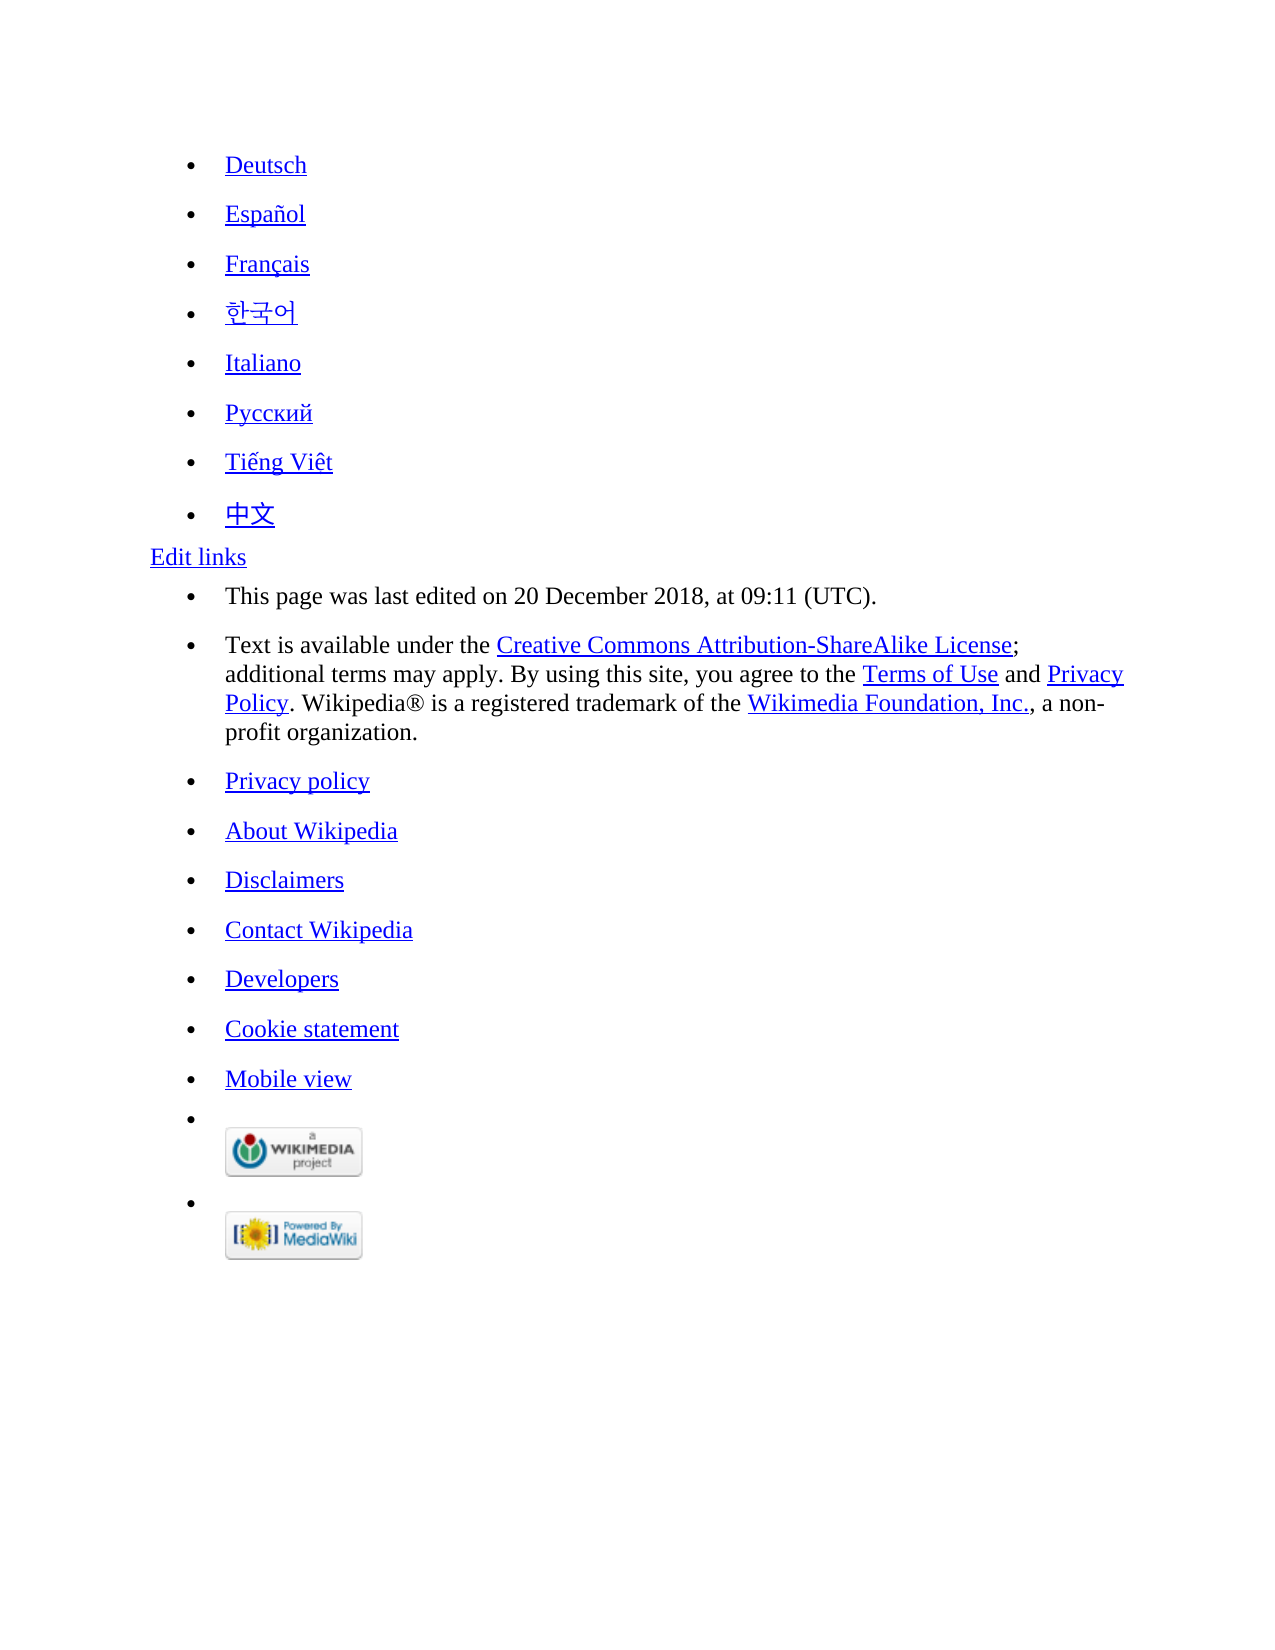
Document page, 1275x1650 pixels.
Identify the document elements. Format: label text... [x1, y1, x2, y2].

list This page was last edited on 20 December 2018, at 09:11 (UTC). [187, 581, 1125, 609]
list Русский [187, 398, 1125, 427]
list Privacy policy [187, 766, 1125, 795]
list Text is available under the Creative Commons Attribution-ShareAlike License; additional terms may apply. By using this site, you agree to the Terms of Use and Privacy Policy. Wikipedia® is a registered trademark of the Wikimedia Foundation, Inc., a non-profit organization. [187, 630, 1125, 745]
list 한국어 [187, 299, 1125, 327]
list Mobile view [187, 1064, 1125, 1092]
list Español [187, 199, 1125, 228]
list Tiếng Việt [187, 447, 1125, 476]
list Italiano [187, 348, 1125, 377]
list Developers [187, 964, 1125, 993]
list Deutsch [187, 150, 1125, 179]
list Français [187, 249, 1125, 278]
list 中文 [187, 497, 1125, 531]
list Disclaimers [187, 865, 1125, 894]
list About Wikipedia [187, 816, 1125, 844]
list Cookie statement [187, 1014, 1125, 1043]
text Edit links [150, 542, 1125, 570]
list Contact Wikipedia [187, 915, 1125, 944]
